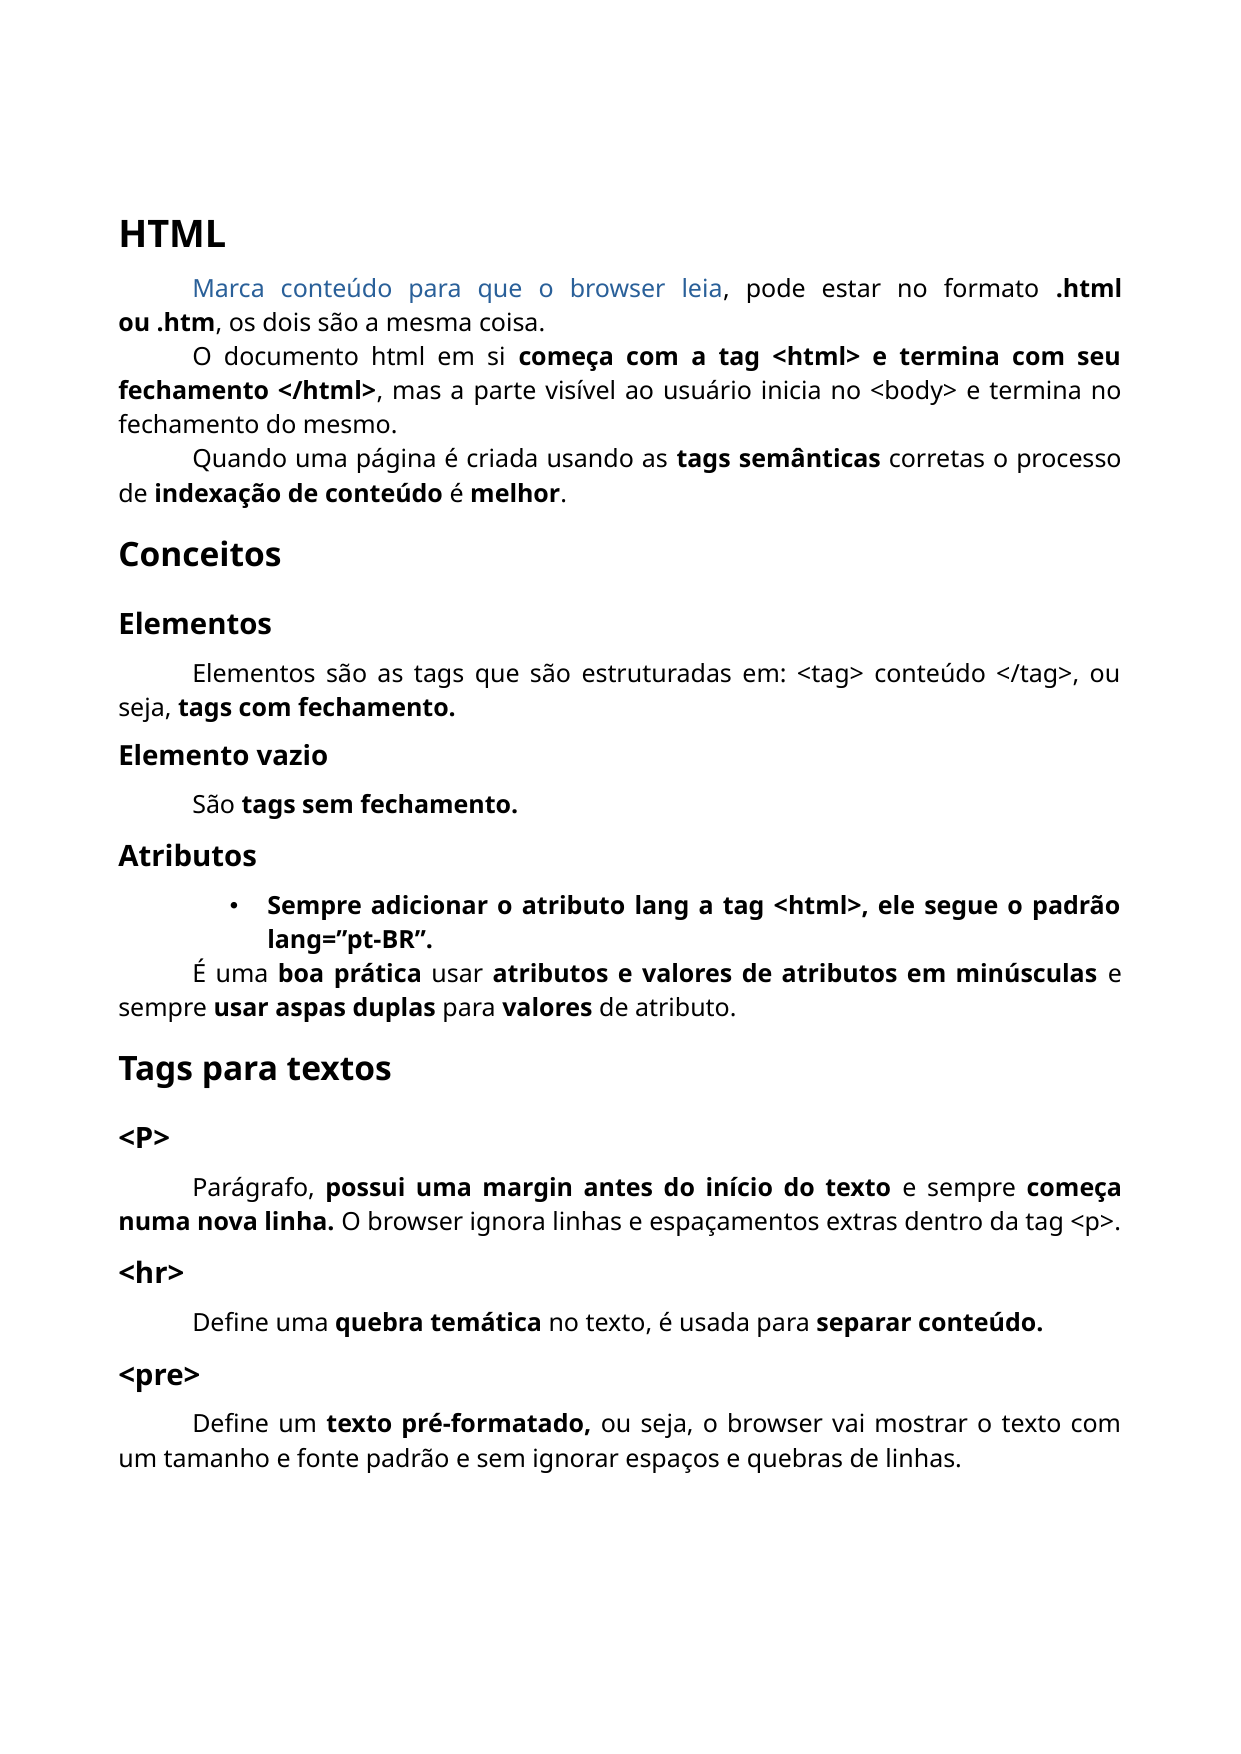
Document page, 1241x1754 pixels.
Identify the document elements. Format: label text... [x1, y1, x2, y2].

subtitle <hr> [118, 1252, 1122, 1292]
subtitle Conceitos [118, 530, 1122, 576]
text Quando uma página é criada usando as tags semânticas corretas o processo de indexação de conteúdo é melhor. [118, 441, 1122, 509]
subtitle Elemento vazio [118, 736, 1122, 774]
subtitle Elementos [118, 603, 1122, 643]
subtitle Tags para textos [118, 1044, 1122, 1090]
text Elementos são as tags que são estruturadas em: <tag> conteúdo </tag>, ou seja, tags com fechamento. [118, 655, 1122, 723]
subtitle Atributos [118, 835, 1122, 875]
text Parágrafo, possui uma margin antes do início do texto e sempre começa numa nova linha. O browser ignora linhas e espaçamentos extras dentro da tag <p>. [118, 1170, 1122, 1238]
text São tags sem fechamento. [118, 786, 1122, 820]
subtitle <P> [118, 1117, 1122, 1157]
subtitle <pre> [118, 1354, 1122, 1394]
list Sempre adicionar o atributo lang a tag <html>, ele segue o padrão lang=”pt-BR”. [229, 887, 1122, 956]
subtitle HTML [118, 207, 1122, 258]
text É uma boa prática usar atributos e valores de atributos em minúsculas e sempre usar aspas duplas para valores de atributo. [118, 956, 1122, 1024]
text Define uma quebra temática no texto, é usada para separar conteúdo. [118, 1305, 1122, 1339]
text O documento html em si começa com a tag <html> e termina com seu fechamento </html>, mas a parte visível ao usuário inicia no <body> e termina no fechamento do mesmo. [118, 339, 1122, 441]
text Marca conteúdo para que o browser leia, pode estar no formato .html ou .htm, os dois são a mesma coisa. [118, 271, 1122, 339]
text Define um texto pré-formatado, ou seja, o browser vai mostrar o texto com um tamanho e fonte padrão e sem ignorar espaços e quebras de linhas. [118, 1406, 1122, 1474]
